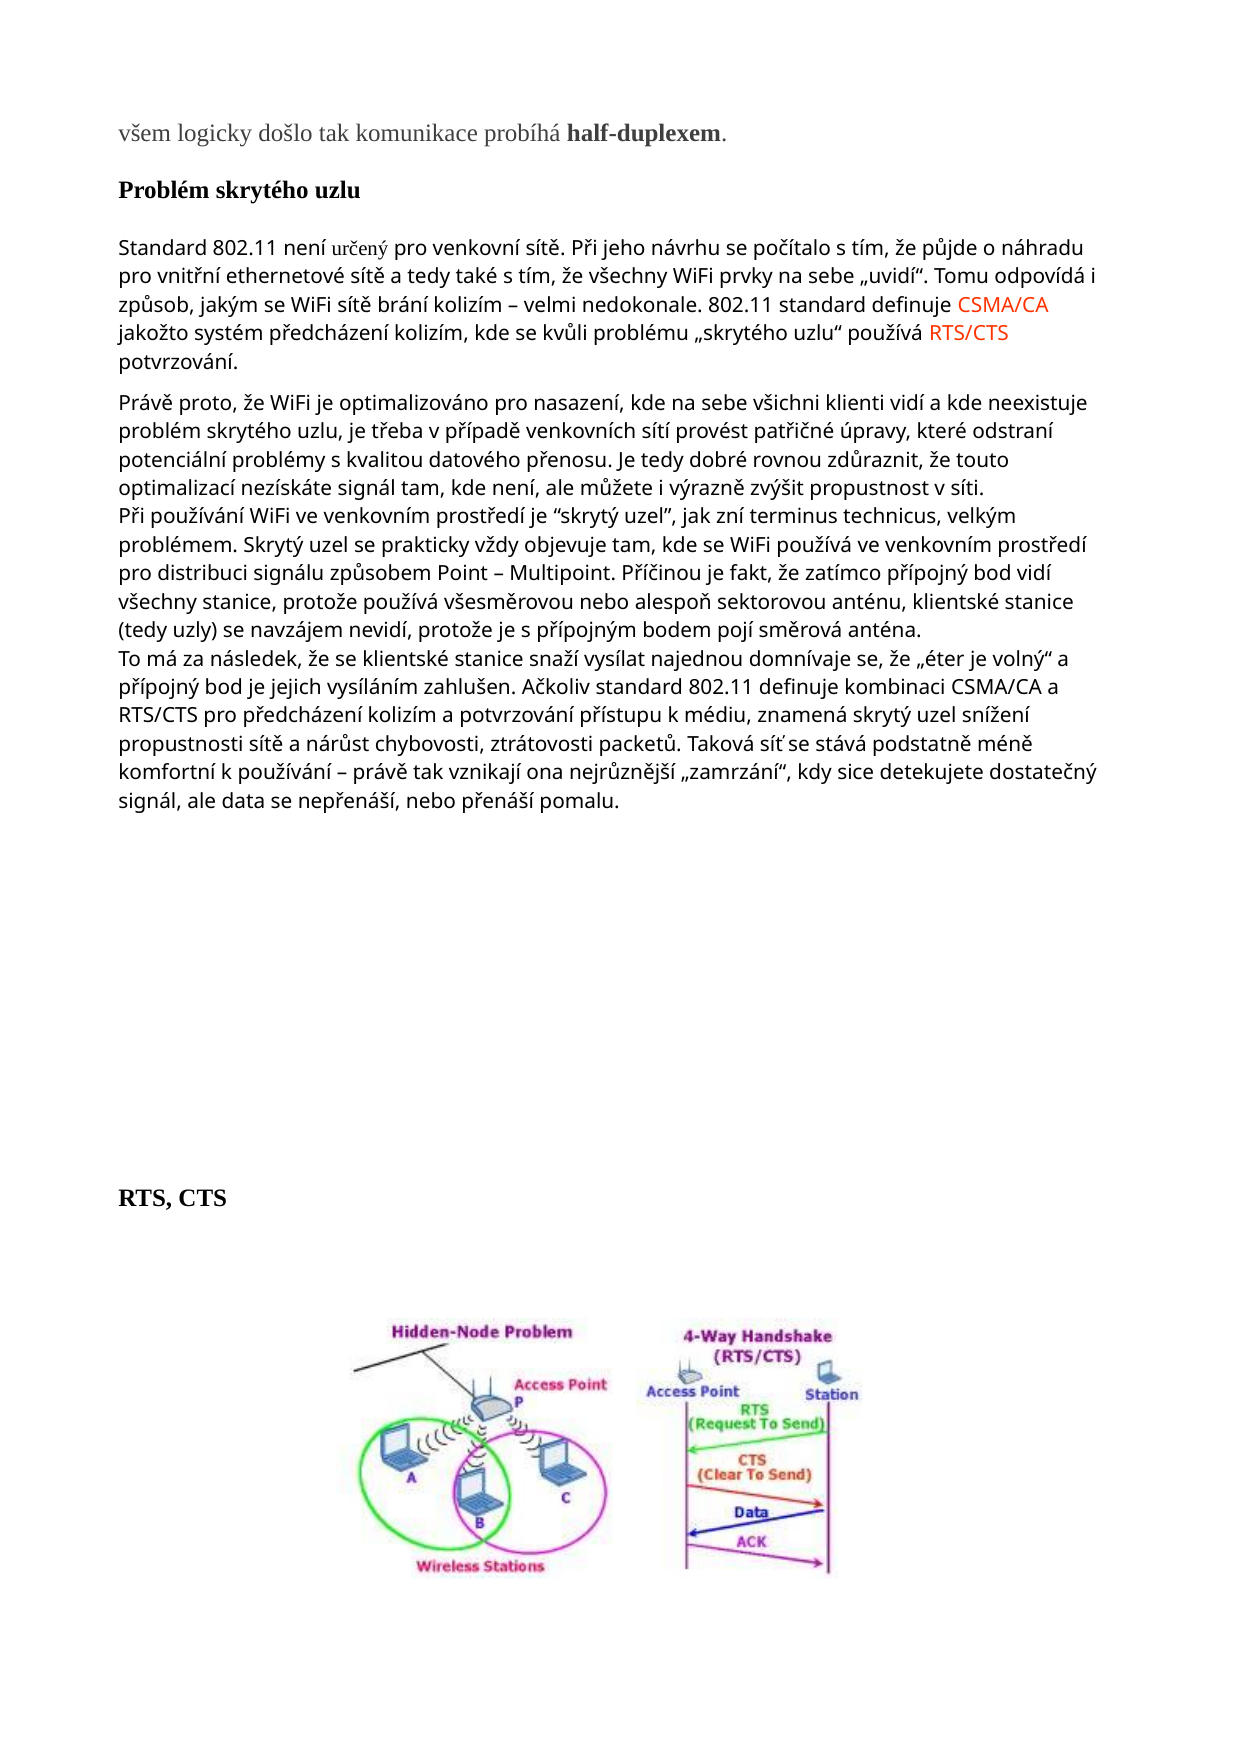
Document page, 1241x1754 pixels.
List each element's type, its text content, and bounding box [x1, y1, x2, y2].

picture [332, 1298, 908, 1596]
text To má za následek, že se klientské stanice snaží vysílat najednou domnívaje se, že „éter je volný“ a přípojný bod je jejich vysíláním zahlušen. Ačkoliv standard 802.11 definuje kombinaci CSMA/CA a RTS/CTS pro předcházení kolizím a potvrzování přístupu k médiu, znamená skrytý uzel snížení propustnosti sítě a nárůst chybovosti, ztrátovosti packetů. Taková síť se stává podstatně méně komfortní k používání – právě tak vznikají ona nejrůznější „zamrzání“, kdy sice detekujete dostatečný signál, ale data se nepřenáší, nebo přenáší pomalu. [118, 644, 1122, 814]
text Problém skrytého uzlu [118, 176, 1122, 204]
text Standard 802.11 není určený pro venkovní sítě. Při jeho návrhu se počítalo s tím, že půjde o náhradu pro vnitřní ethernetové sítě a tedy také s tím, že všechny WiFi prvky na sebe „uvidí“. Tomu odpovídá i způsob, jakým se WiFi sítě brání kolizím – velmi nedokonale. 802.11 standard definuje CSMA/CA jakožto systém předcházení kolizím, kde se kvůli problému „skrytého uzlu“ používá RTS/CTS potvrzování. [118, 233, 1122, 375]
text RTS, CTS [118, 1183, 1122, 1212]
text všem logicky došlo tak komunikace probíhá half-duplexem. [118, 118, 1122, 147]
text Právě proto, že WiFi je optimalizováno pro nasazení, kde na sebe všichni klienti vidí a kde neexistuje problém skrytého uzlu, je třeba v případě venkovních sítí provést patřičné úpravy, které odstraní potenciální problémy s kvalitou datového přenosu. Je tedy dobré rovnou zdůraznit, že touto optimalizací nezískáte signál tam, kde není, ale můžete i výrazně zvýšit propustnost v síti. [118, 388, 1122, 502]
text Při používání WiFi ve venkovním prostředí je “skrytý uzel”, jak zní terminus technicus, velkým problémem. Skrytý uzel se prakticky vždy objevuje tam, kde se WiFi používá ve venkovním prostředí pro distribuci signálu způsobem Point – Multipoint. Příčinou je fakt, že zatímco přípojný bod vidí všechny stanice, protože používá všesměrovou nebo alespoň sektorovou anténu, klientské stanice (tedy uzly) se navzájem nevidí, protože je s přípojným bodem pojí směrová anténa. [118, 502, 1122, 644]
